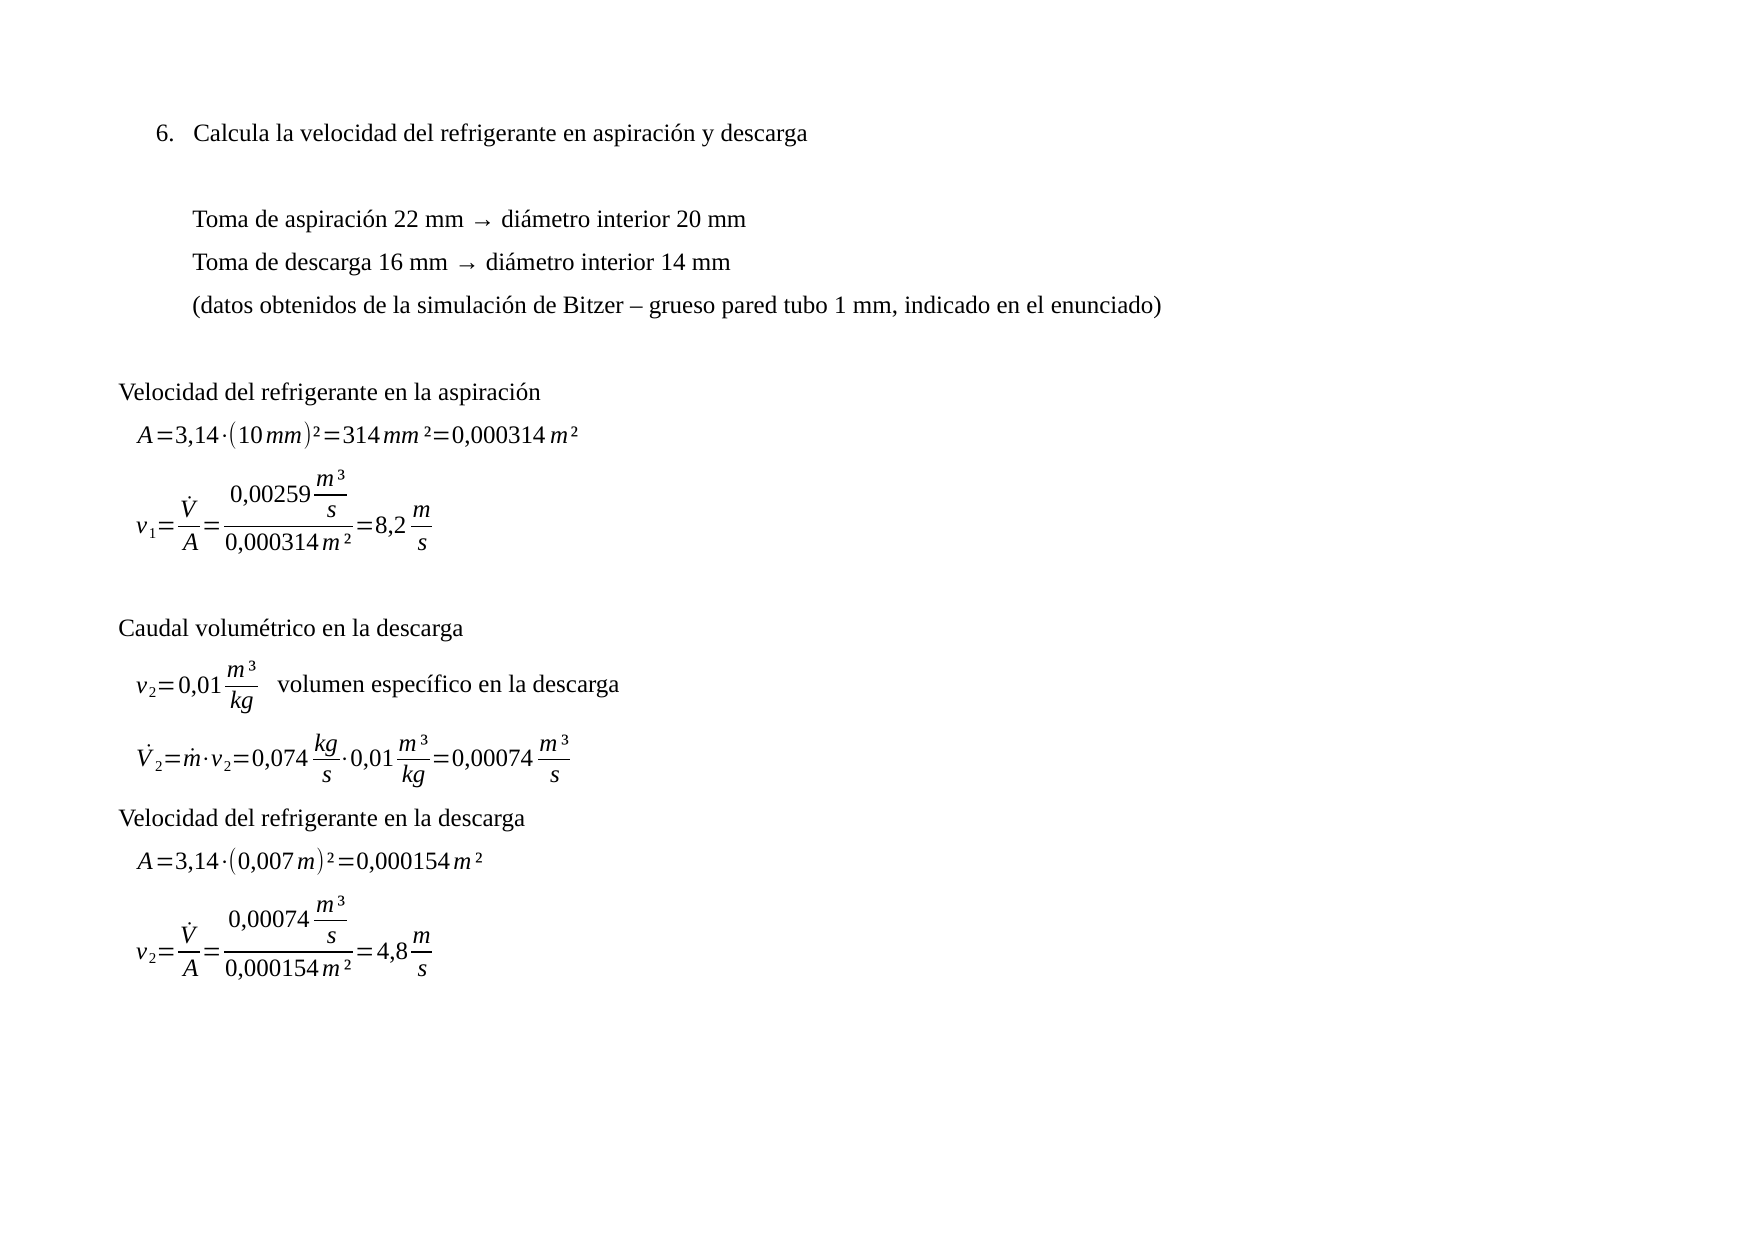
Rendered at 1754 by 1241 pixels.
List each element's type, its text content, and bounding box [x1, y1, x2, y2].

list Calcula la velocidad del refrigerante en aspiración y descarga [156, 118, 1636, 147]
text Toma de aspiración 22 mm → diámetro interior 20 mm [118, 204, 1636, 233]
text Velocidad del refrigerante en la aspiración [118, 377, 1636, 406]
text Velocidad del refrigerante en la descarga [118, 803, 1636, 832]
text Caudal volumétrico en la descarga [118, 613, 1636, 641]
text Toma de descarga 16 mm → diámetro interior 14 mm [118, 247, 1636, 276]
text volumen específico en la descarga [118, 656, 1636, 715]
text (datos obtenidos de la simulación de Bitzer – grueso pared tubo 1 mm, indicado en el enunciado) [118, 291, 1636, 319]
